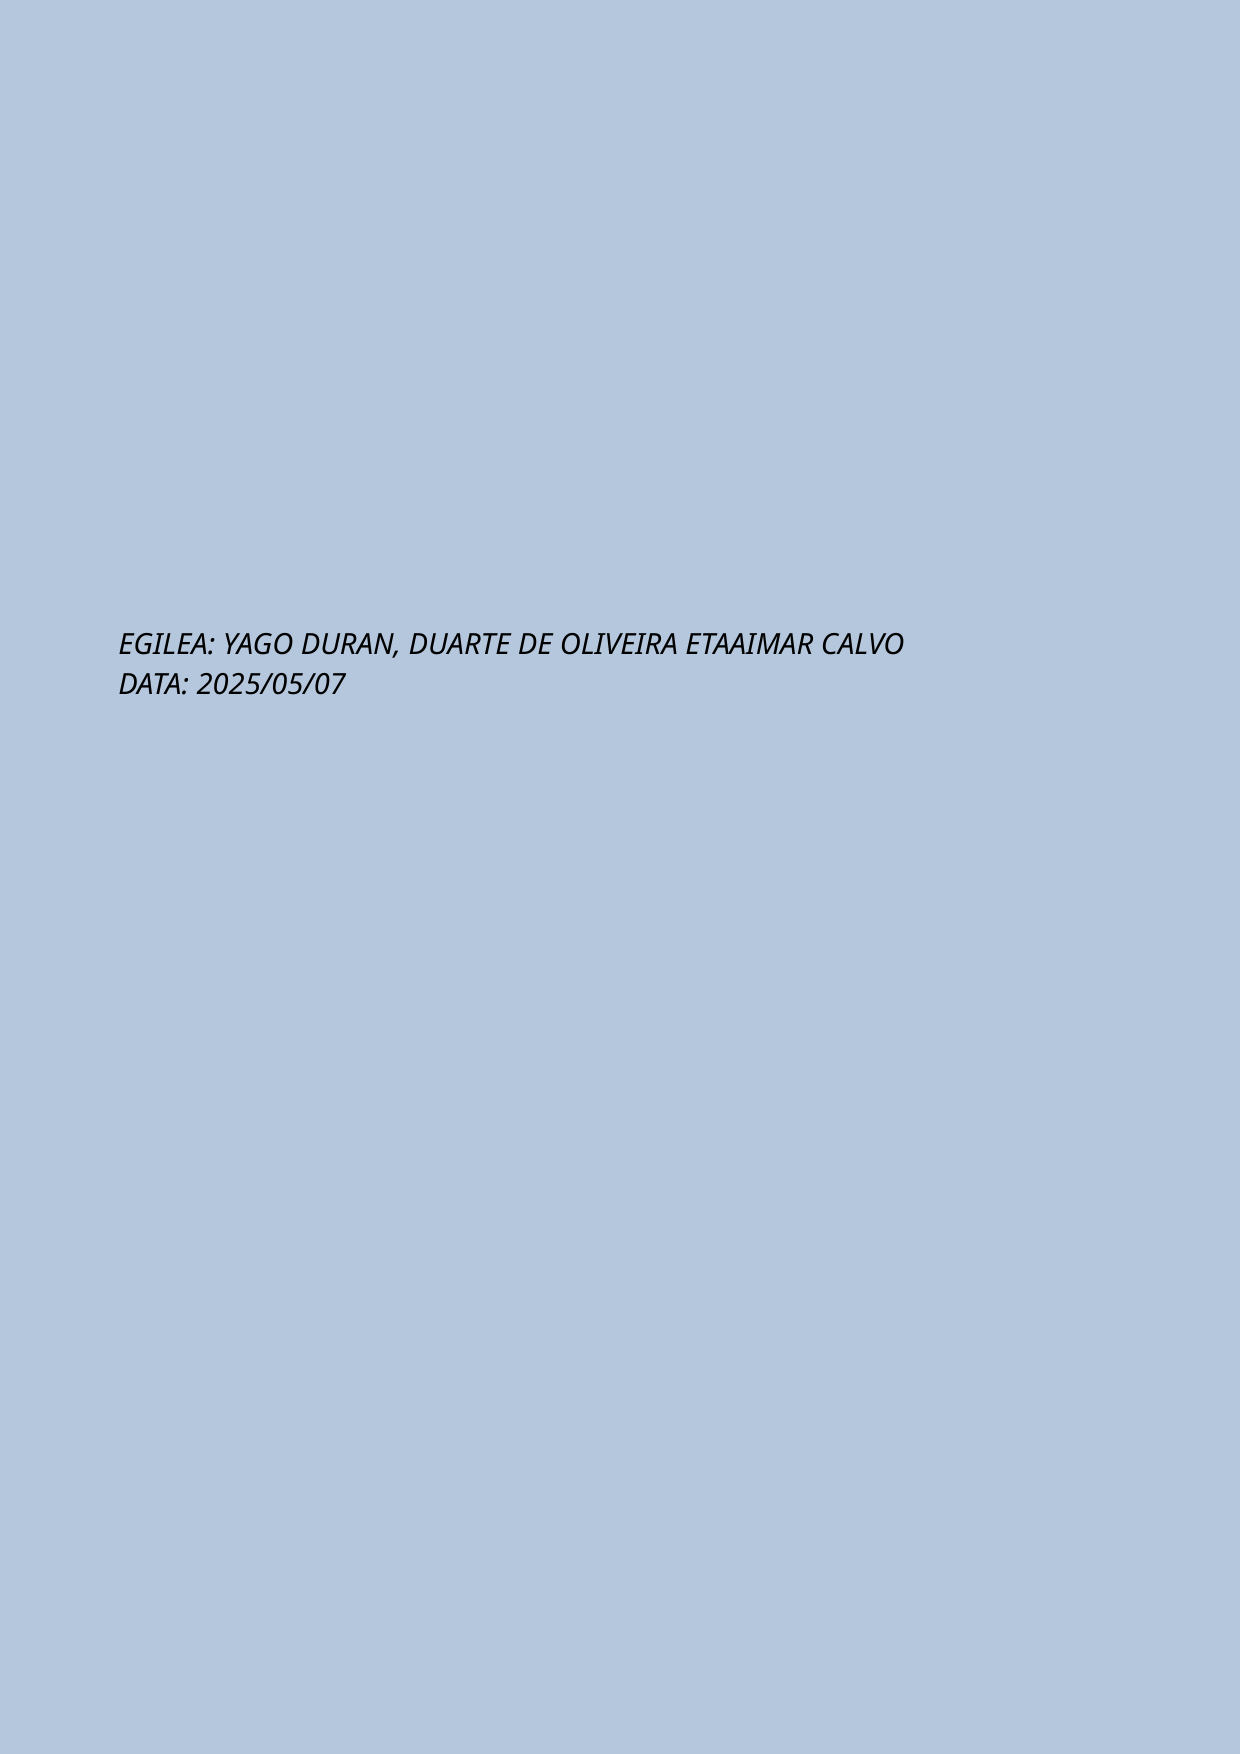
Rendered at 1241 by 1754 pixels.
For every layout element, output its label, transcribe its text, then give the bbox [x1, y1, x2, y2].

text DATA: 2025/05/07 [118, 663, 1122, 703]
text EGILEA: YAGO DURAN, DUARTE DE OLIVEIRA ETAAIMAR CALVO [118, 623, 1122, 663]
